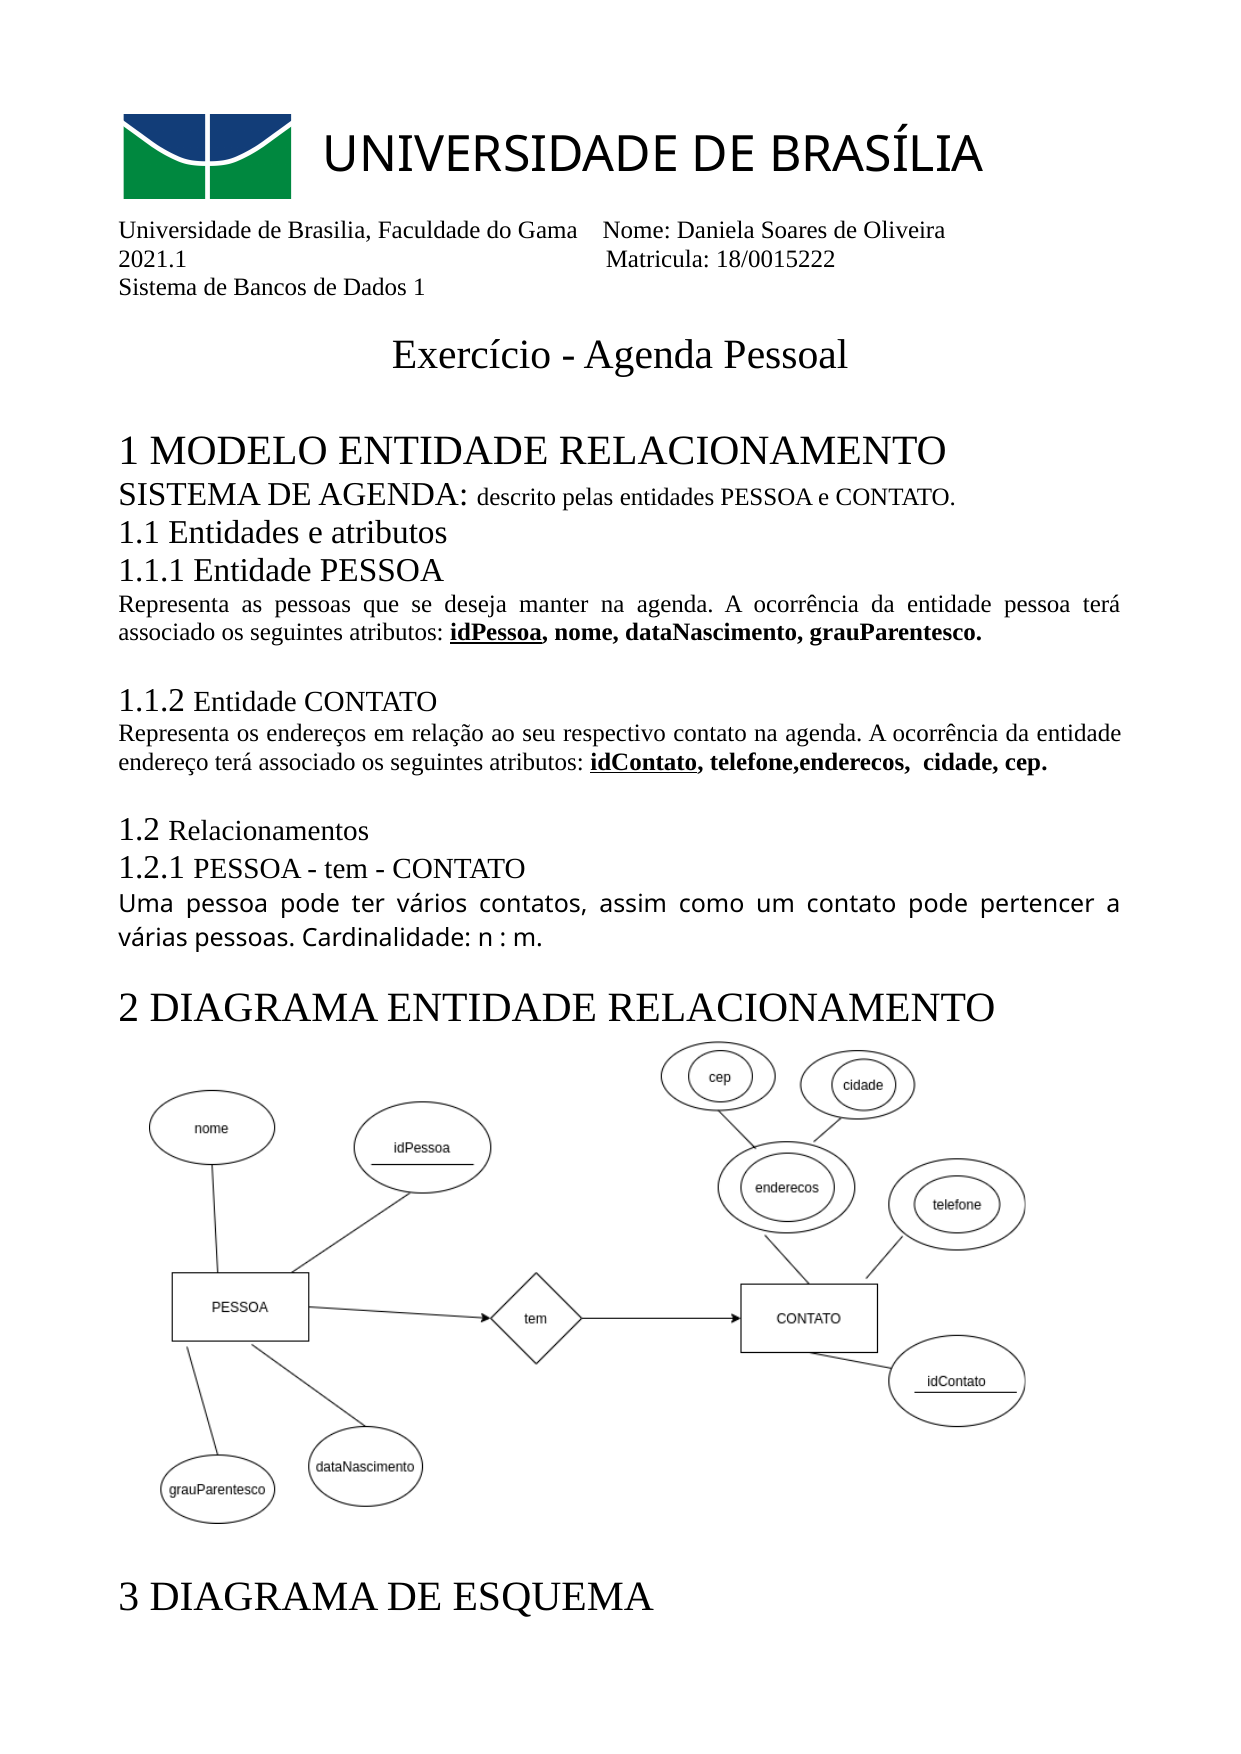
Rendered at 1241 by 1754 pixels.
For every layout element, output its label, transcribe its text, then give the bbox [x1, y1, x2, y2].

text 1.1.1 Entidade PESSOA [118, 550, 1122, 589]
text Representa os endereços em relação ao seu respectivo contato na agenda. A ocorrência da entidade endereço terá associado os seguintes atributos: idContato, telefone,enderecos, cidade, cep. [118, 718, 1122, 776]
text 1.2.1 PESSOA - tem - CONTATO [118, 847, 1122, 886]
text Universidade de Brasilia, Faculdade do Gama Nome: Daniela Soares de Oliveira [118, 215, 1122, 244]
text Sistema de Bancos de Dados 1 [118, 272, 1122, 301]
picture [149, 1041, 1026, 1524]
text UNIVERSIDADE DE BRASÍLIA [292, 118, 1122, 186]
text Representa as pessoas que se deseja manter na agenda. A ocorrência da entidade pessoa terá associado os seguintes atributos: idPessoa, nome, dataNascimento, grauParentesco. [118, 589, 1122, 646]
picture [123, 114, 292, 199]
text 2021.1 Matricula: 18/0015222 [118, 244, 1122, 272]
text 1.2 Relacionamentos [118, 809, 1122, 847]
text 3 DIAGRAMA DE ESQUEMA [118, 1572, 1122, 1619]
text SISTEMA DE AGENDA: descrito pelas entidades PESSOA e CONTATO. [118, 474, 1122, 512]
text 1.1 Entidades e atributos [118, 512, 1122, 550]
text 1.1.2 Entidade CONTATO [118, 680, 1122, 718]
text 2 DIAGRAMA ENTIDADE RELACIONAMENTO [118, 983, 1122, 1031]
text Exercício - Agenda Pessoal [118, 330, 1122, 378]
text 1 MODELO ENTIDADE RELACIONAMENTO [118, 426, 1122, 474]
text Uma pessoa pode ter vários contatos, assim como um contato pode pertencer a várias pessoas. Cardinalidade: n : m. [118, 886, 1122, 954]
